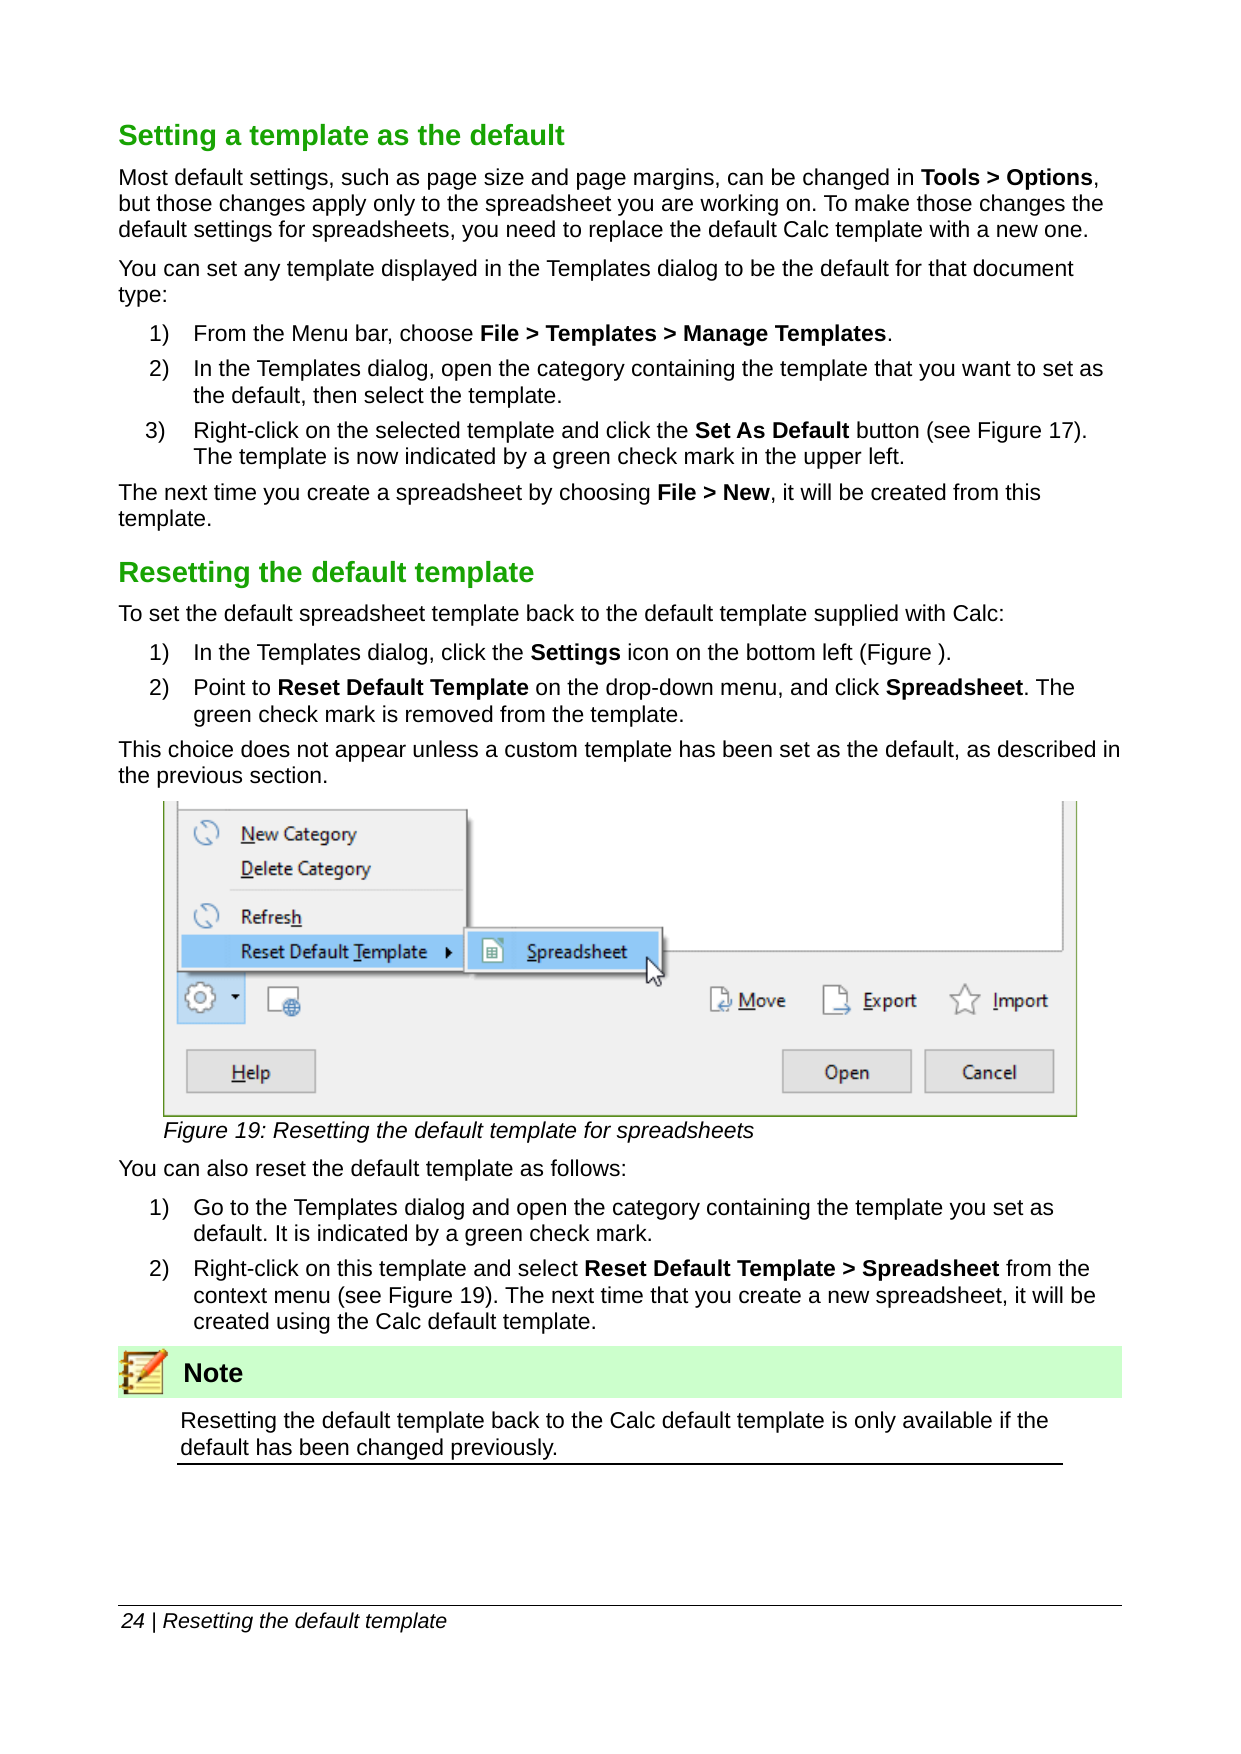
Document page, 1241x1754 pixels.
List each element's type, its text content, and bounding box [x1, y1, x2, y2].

subtitle Note [118, 1346, 1122, 1398]
text The next time you create a spreadsheet by choosing File > New, it will be created from this template. [118, 478, 1122, 531]
text Figure 19: Resetting the default template for spreadsheets [163, 1117, 1077, 1143]
list In the Templates dialog, open the category containing the template that you want to set as the default, then select the template. [169, 355, 1122, 408]
subtitle Setting a template as the default [118, 118, 1122, 152]
picture [119, 1347, 170, 1398]
list Right-click on this template and select Reset Default Template > Spreadsheet from the context menu (see Figure 19). The next time that you create a new spreadsheet, it will be created using the Calc default template. [169, 1255, 1122, 1334]
list Point to Reset Default Template on the drop-down menu, and click Spreadsheet. The green check mark is removed from the template. [169, 674, 1122, 727]
picture [163, 801, 1078, 1117]
subtitle Resetting the default template [118, 555, 1122, 588]
list To set the default spreadsheet template back to the default template supplied with Calc: [118, 600, 1122, 627]
text Most default settings, such as page size and page margins, can be changed in Tools > Options, but those changes apply only to the spreadsheet you are working on. To make those changes the default settings for spreadsheets, you need to replace the default Calc template with a new one. [118, 163, 1122, 242]
list From the Menu bar, choose File > Templates > Manage Templates. [169, 320, 1122, 347]
list Go to the Templates dialog and open the category containing the template you set as default. It is indicated by a green check mark. [169, 1194, 1122, 1247]
list In the Templates dialog, click the Settings icon on the bottom left (Figure ). [169, 639, 1122, 665]
list Right-click on the selected template and click the Set As Default button (see Figure 17). The template is now indicated by a green check mark in the upper left. [165, 417, 1122, 470]
list You can also reset the default template as follows: [118, 1155, 1122, 1181]
text Resetting the default template back to the Calc default template is only available if the default has been changed previously. [177, 1404, 1063, 1463]
text You can set any template displayed in the Templates dialog to be the default for that document type: [118, 255, 1122, 308]
text This choice does not appear unless a custom template has been set as the default, as described in the previous section. [118, 736, 1122, 788]
